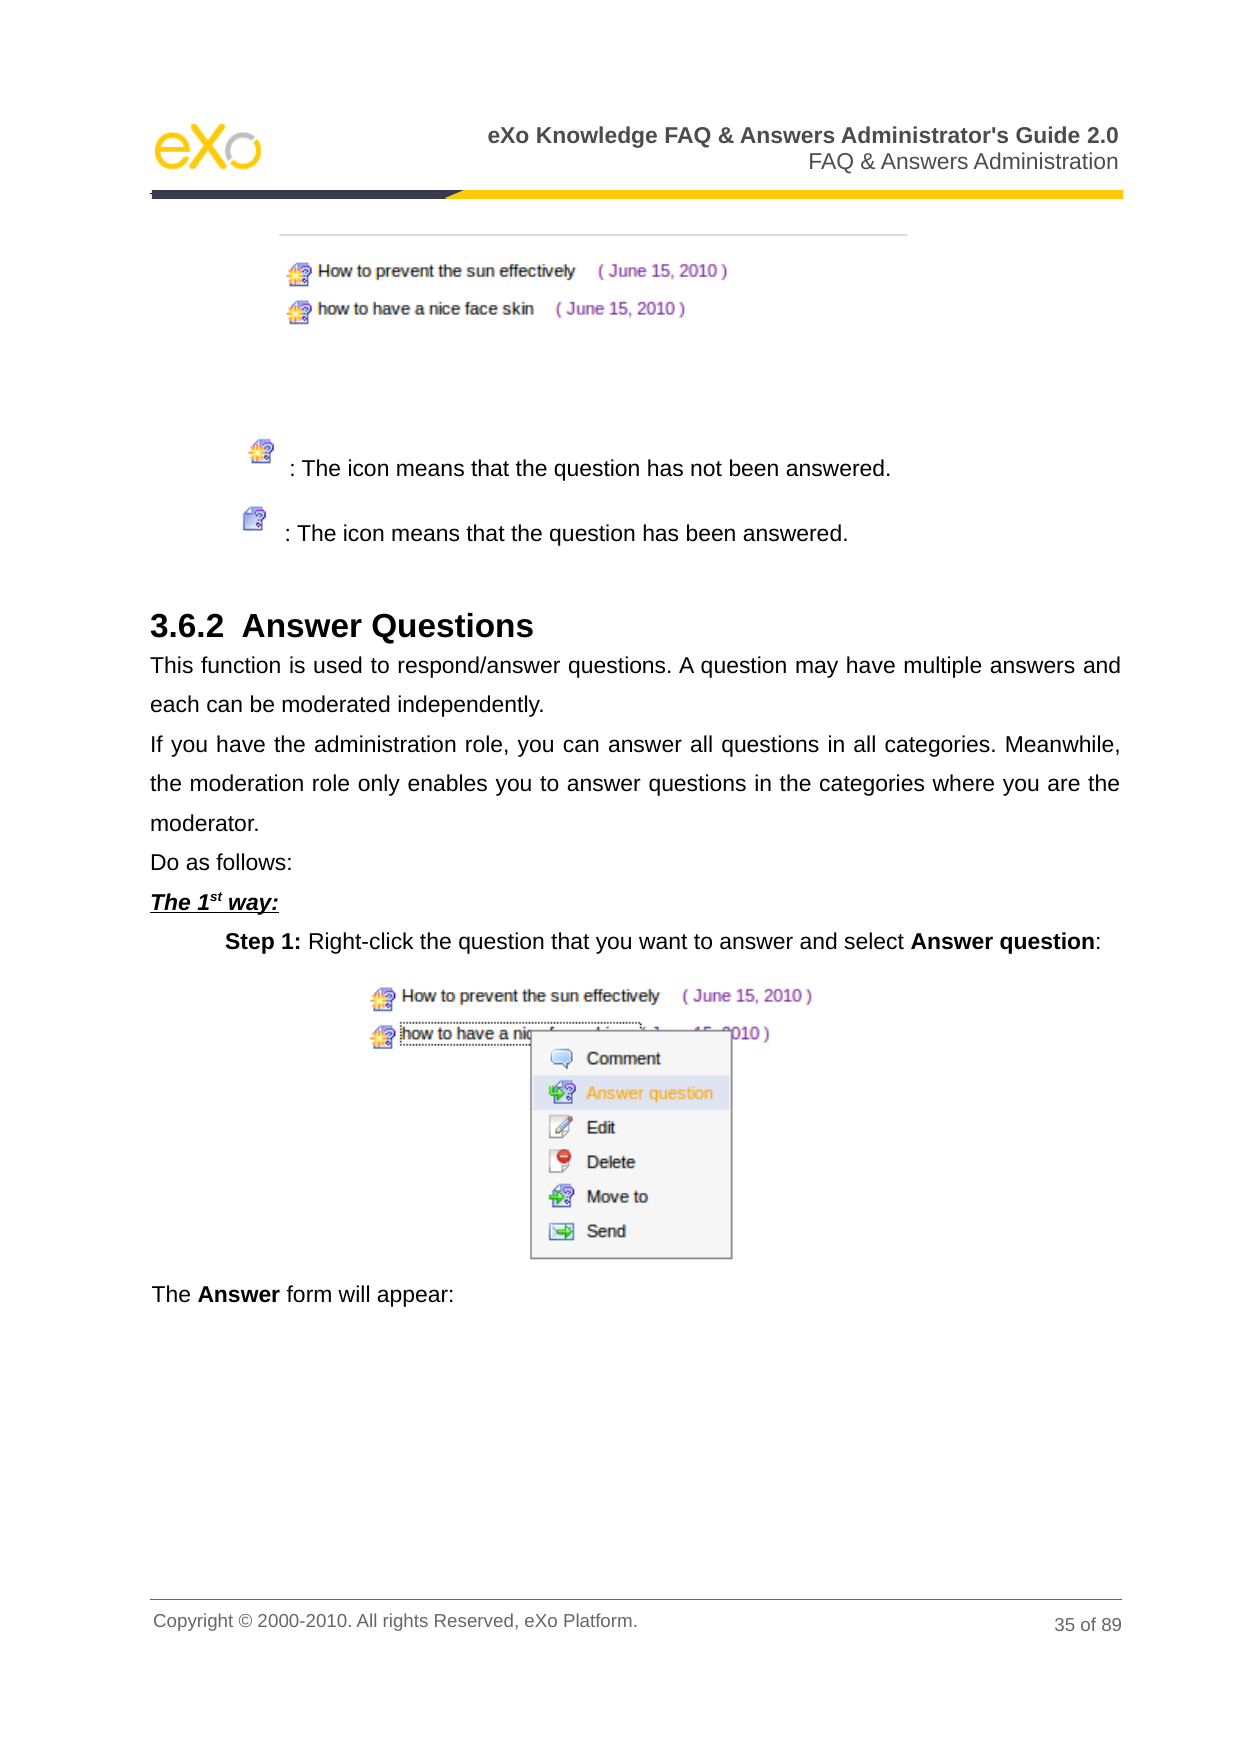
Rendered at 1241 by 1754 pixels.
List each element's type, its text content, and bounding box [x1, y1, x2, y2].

text : The icon means that the question has been answered. [224, 495, 1122, 546]
picture [237, 502, 271, 534]
text If you have the administration role, you can answer all questions in all categories. Meanwhile, the moderation role only enables you to answer questions in the categories where you are the moderator. [150, 731, 1122, 836]
picture [279, 233, 908, 359]
list Step 1: Right-click the question that you want to answer and select Answer question: [187, 928, 1122, 955]
subtitle Answer Questions [150, 606, 1122, 644]
picture [369, 969, 819, 1261]
text : The icon means that the question has not been answered. [224, 426, 1122, 482]
text The 1st way: [150, 889, 1122, 915]
text This function is used to respond/answer questions. A question may have multiple answers and each can be moderated independently. [150, 652, 1122, 718]
list The Answer form will appear: [114, 1196, 1122, 1307]
picture [155, 123, 262, 170]
picture [151, 190, 1124, 199]
picture [244, 433, 282, 470]
text Do as follows: [150, 849, 1122, 876]
